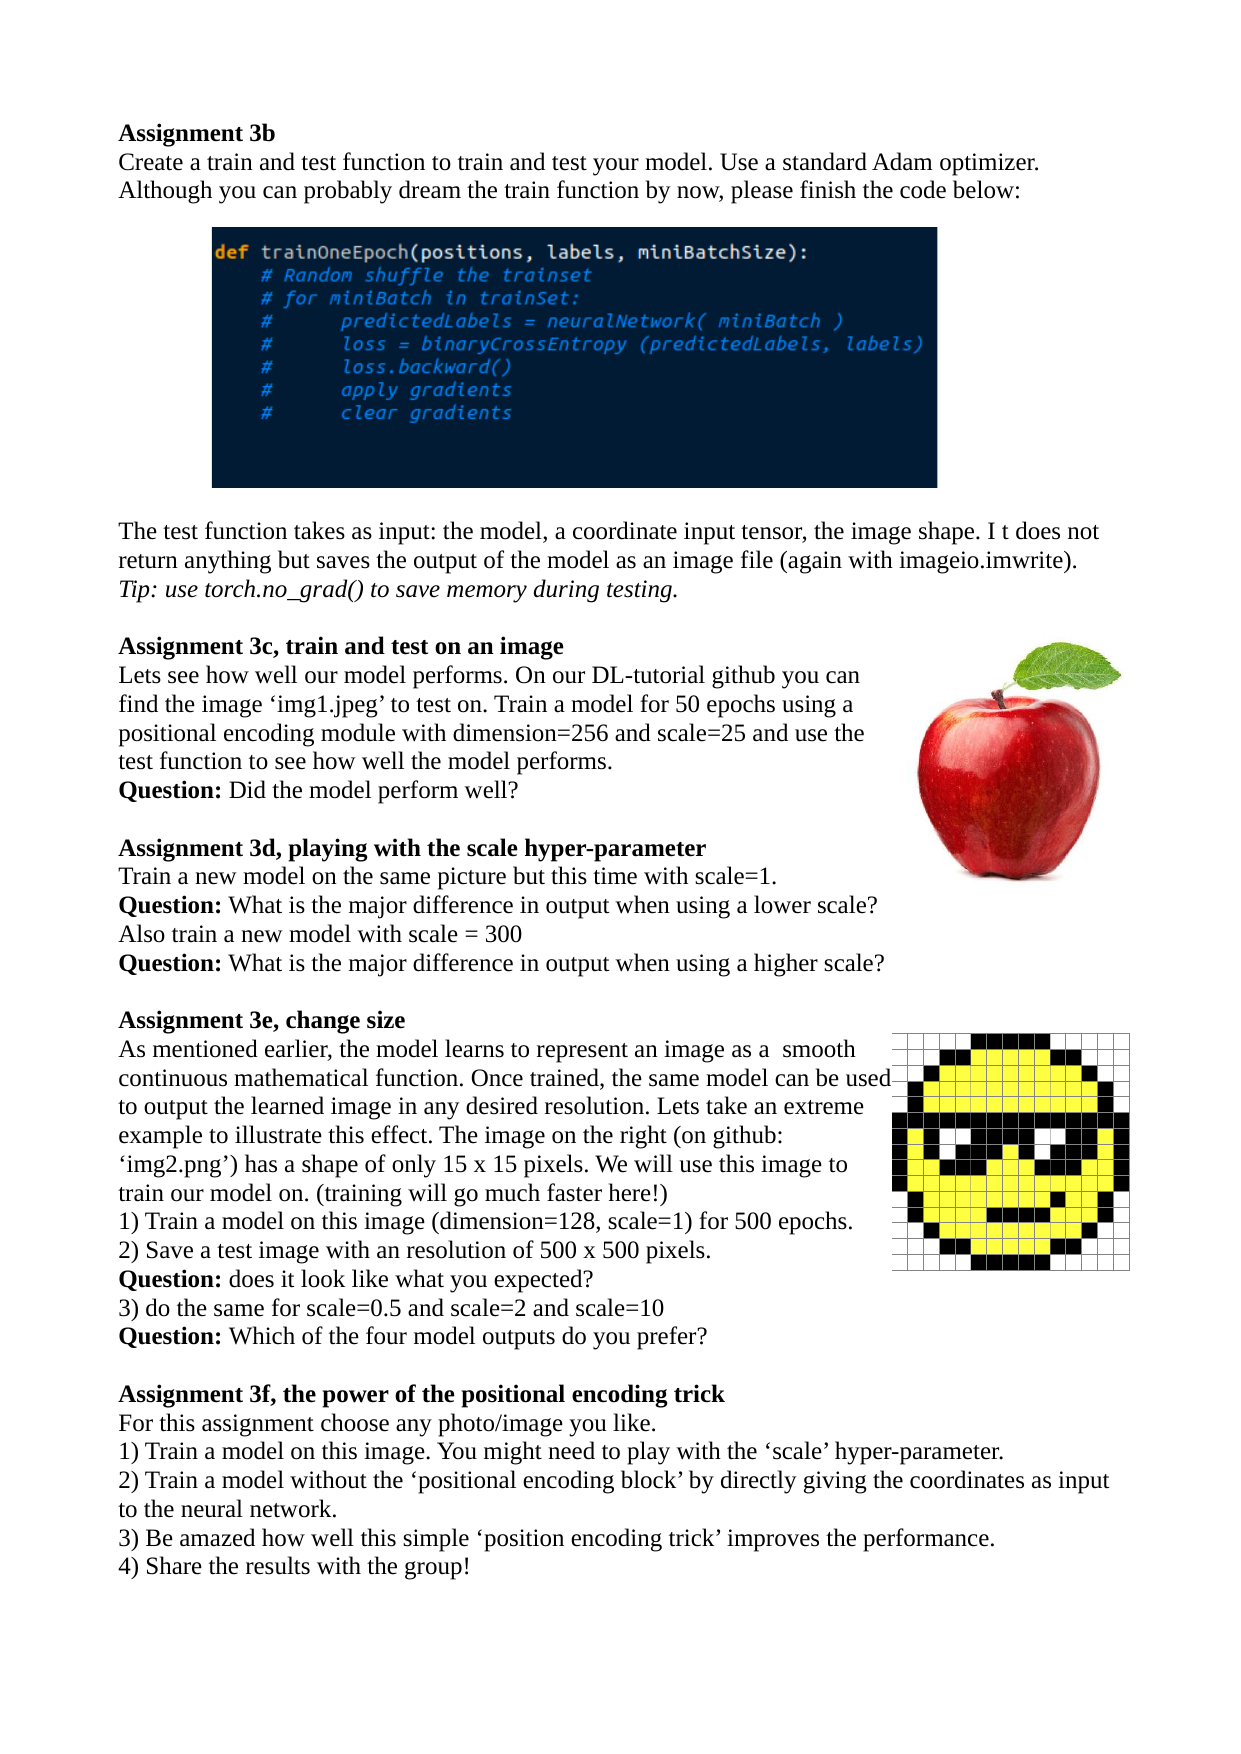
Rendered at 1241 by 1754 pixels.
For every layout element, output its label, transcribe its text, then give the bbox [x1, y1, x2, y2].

text The test function takes as input: the model, a coordinate input tensor, the image shape. I t does not return anything but saves the output of the model as an image file (again with imageio.imwrite). [118, 516, 1122, 574]
text 1) Train a model on this image (dimension=128, scale=1) for 500 epochs. [118, 1206, 892, 1235]
picture [883, 631, 1141, 889]
text 4) Share the results with the group! [118, 1551, 1122, 1580]
text As mentioned earlier, the model learns to represent an image as a smooth continuous mathematical function. Once trained, the same model can be used to output the learned image in any desired resolution. Lets take an extreme example to illustrate this effect. The image on the right (on github: ‘img2.png’) has a shape of only 15 x 15 pixels. We will use this image to train our model on. (training will go much faster here!) [118, 1034, 892, 1206]
picture [211, 227, 938, 488]
text Assignment 3c, train and test on an image [118, 631, 883, 660]
text Tip: use torch.no_grad() to save memory during testing. [118, 574, 1122, 603]
text For this assignment choose any photo/image you like. [118, 1408, 1122, 1436]
text Although you can probably dream the train function by now, please finish the code below: [118, 176, 1122, 204]
text 2) Train a model without the ‘positional encoding block’ by directly giving the coordinates as input to the neural network. [118, 1465, 1122, 1523]
text Train a new model on the same picture but this time with scale=1. [118, 861, 1122, 890]
text Question: What is the major difference in output when using a lower scale? [118, 890, 1122, 919]
text Question: Which of the four model outputs do you prefer? [118, 1321, 1122, 1350]
text Assignment 3e, change size [118, 1005, 1122, 1034]
text Create a train and test function to train and test your model. Use a standard Adam optimizer. [118, 147, 1122, 176]
text Assignment 3d, playing with the scale hyper-parameter [118, 833, 883, 861]
text Lets see how well our model performs. On our DL-tutorial github you can find the image ‘img1.jpeg’ to test on. Train a model for 50 epochs using a positional encoding module with dimension=256 and scale=25 and use the test function to see how well the model performs. [118, 660, 883, 775]
text 1) Train a model on this image. You might need to play with the ‘scale’ hyper-parameter. [118, 1436, 1122, 1465]
picture [892, 1033, 1131, 1272]
text Also train a new model with scale = 300 [118, 919, 1122, 948]
text Question: Did the model perform well? [118, 775, 883, 804]
text Question: does it look like what you expected? [118, 1264, 1122, 1293]
text 3) Be amazed how well this simple ‘position encoding trick’ improves the performance. [118, 1523, 1122, 1551]
text Assignment 3f, the power of the positional encoding trick [118, 1379, 1122, 1408]
text 2) Save a test image with an resolution of 500 x 500 pixels. [118, 1235, 892, 1264]
text 3) do the same for scale=0.5 and scale=2 and scale=10 [118, 1293, 1122, 1321]
text Question: What is the major difference in output when using a higher scale? [118, 948, 1122, 976]
text Assignment 3b [118, 118, 1122, 147]
